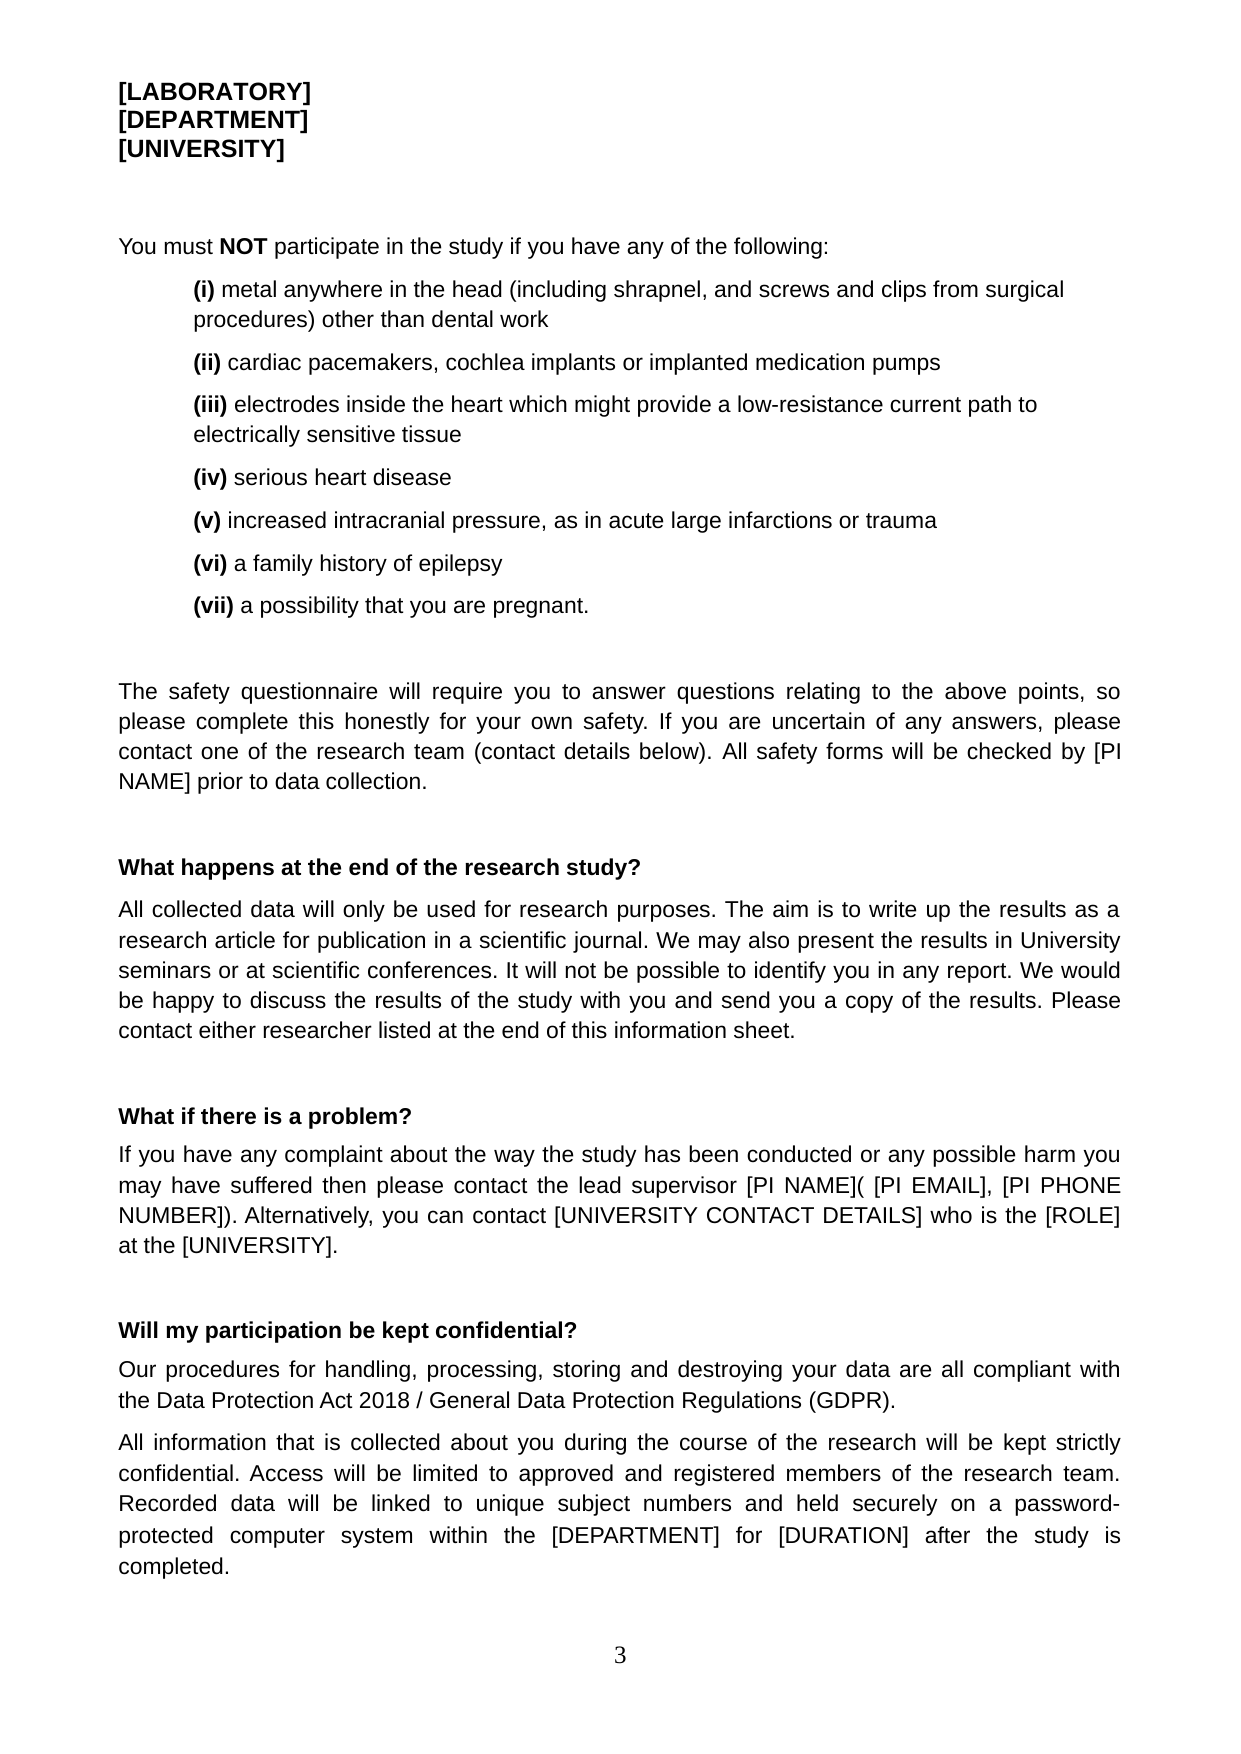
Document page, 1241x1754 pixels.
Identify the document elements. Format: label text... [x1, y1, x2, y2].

text (iv) serious heart disease [193, 464, 1122, 490]
text What happens at the end of the research study? [118, 854, 1122, 880]
subtitle Will my participation be kept confidential? [118, 1317, 1122, 1344]
text You must NOT participate in the study if you have any of the following: [118, 233, 1122, 259]
text The safety questionnaire will require you to answer questions relating to the above points, so please complete this honestly for your own safety. If you are uncertain of any answers, please contact one of the research team (contact details below). All safety forms will be checked by [PI NAME] prior to data collection. [118, 678, 1122, 794]
text All information that is collected about you during the course of the research will be kept strictly confidential. Access will be limited to approved and registered members of the research team. Recorded data will be linked to unique subject numbers and held securely on a password-protected computer system within the [DEPARTMENT] for [DURATION] after the study is completed. [118, 1429, 1122, 1579]
text (ii) cardiac pacemakers, cochlea implants or implanted medication pumps [193, 348, 1122, 375]
text (i) metal anywhere in the head (including shrapnel, and screws and clips from surgical procedures) other than dental work [193, 276, 1122, 332]
text If you have any complaint about the way the study has been conducted or any possible harm you may have suffered then please contact the lead supervisor [PI NAME]( [PI EMAIL], [PI PHONE NUMBER]). Alternatively, you can contact [UNIVERSITY CONTACT DETAILS] who is the [ROLE] at the [UNIVERSITY]. [118, 1141, 1122, 1258]
text Our procedures for handling, processing, storing and destroying your data are all compliant with the Data Protection Act 2018 / General Data Protection Regulations (GDPR). [118, 1356, 1122, 1413]
text All collected data will only be used for research purposes. The aim is to write up the results as a research article for publication in a scientific journal. We may also present the results in University seminars or at scientific conferences. It will not be possible to identify you in any report. We would be happy to discuss the results of the study with you and send you a copy of the results. Please contact either researcher listed at the end of this information sheet. [118, 896, 1122, 1043]
text (v) increased intracranial pressure, as in acute large infarctions or trauma [193, 507, 1122, 533]
text (iii) electrodes inside the heart which might provide a low-resistance current path to electrically sensitive tissue [193, 391, 1122, 448]
text (vi) a family history of epilepsy [193, 549, 1122, 576]
text (vii) a possibility that you are pregnant. [193, 592, 1122, 618]
subtitle What if there is a problem? [118, 1103, 1122, 1129]
